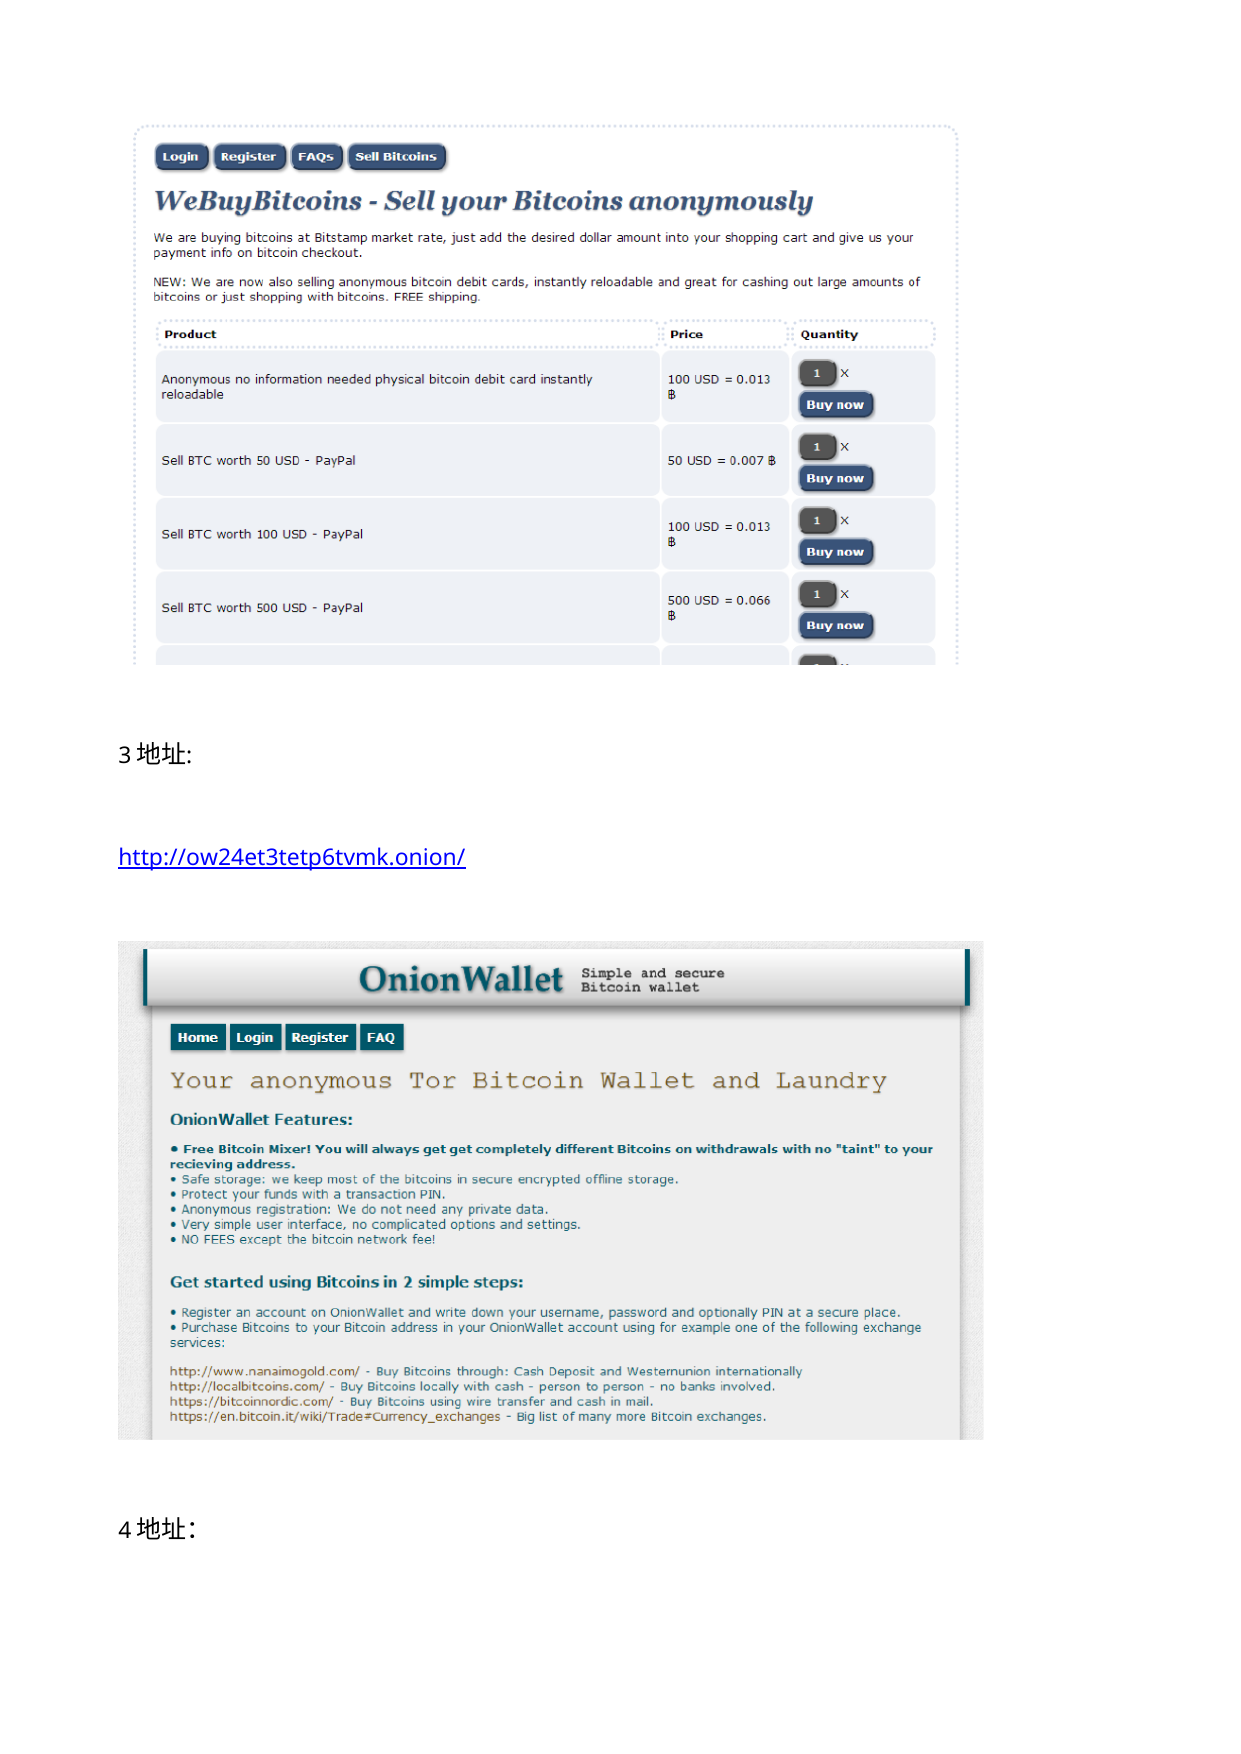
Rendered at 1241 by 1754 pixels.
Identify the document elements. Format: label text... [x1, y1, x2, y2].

text 3地址: [118, 735, 1122, 771]
text http://ow24et3tetp6tvmk.onion/ [118, 841, 1122, 872]
text 4地址： [118, 1510, 1122, 1546]
